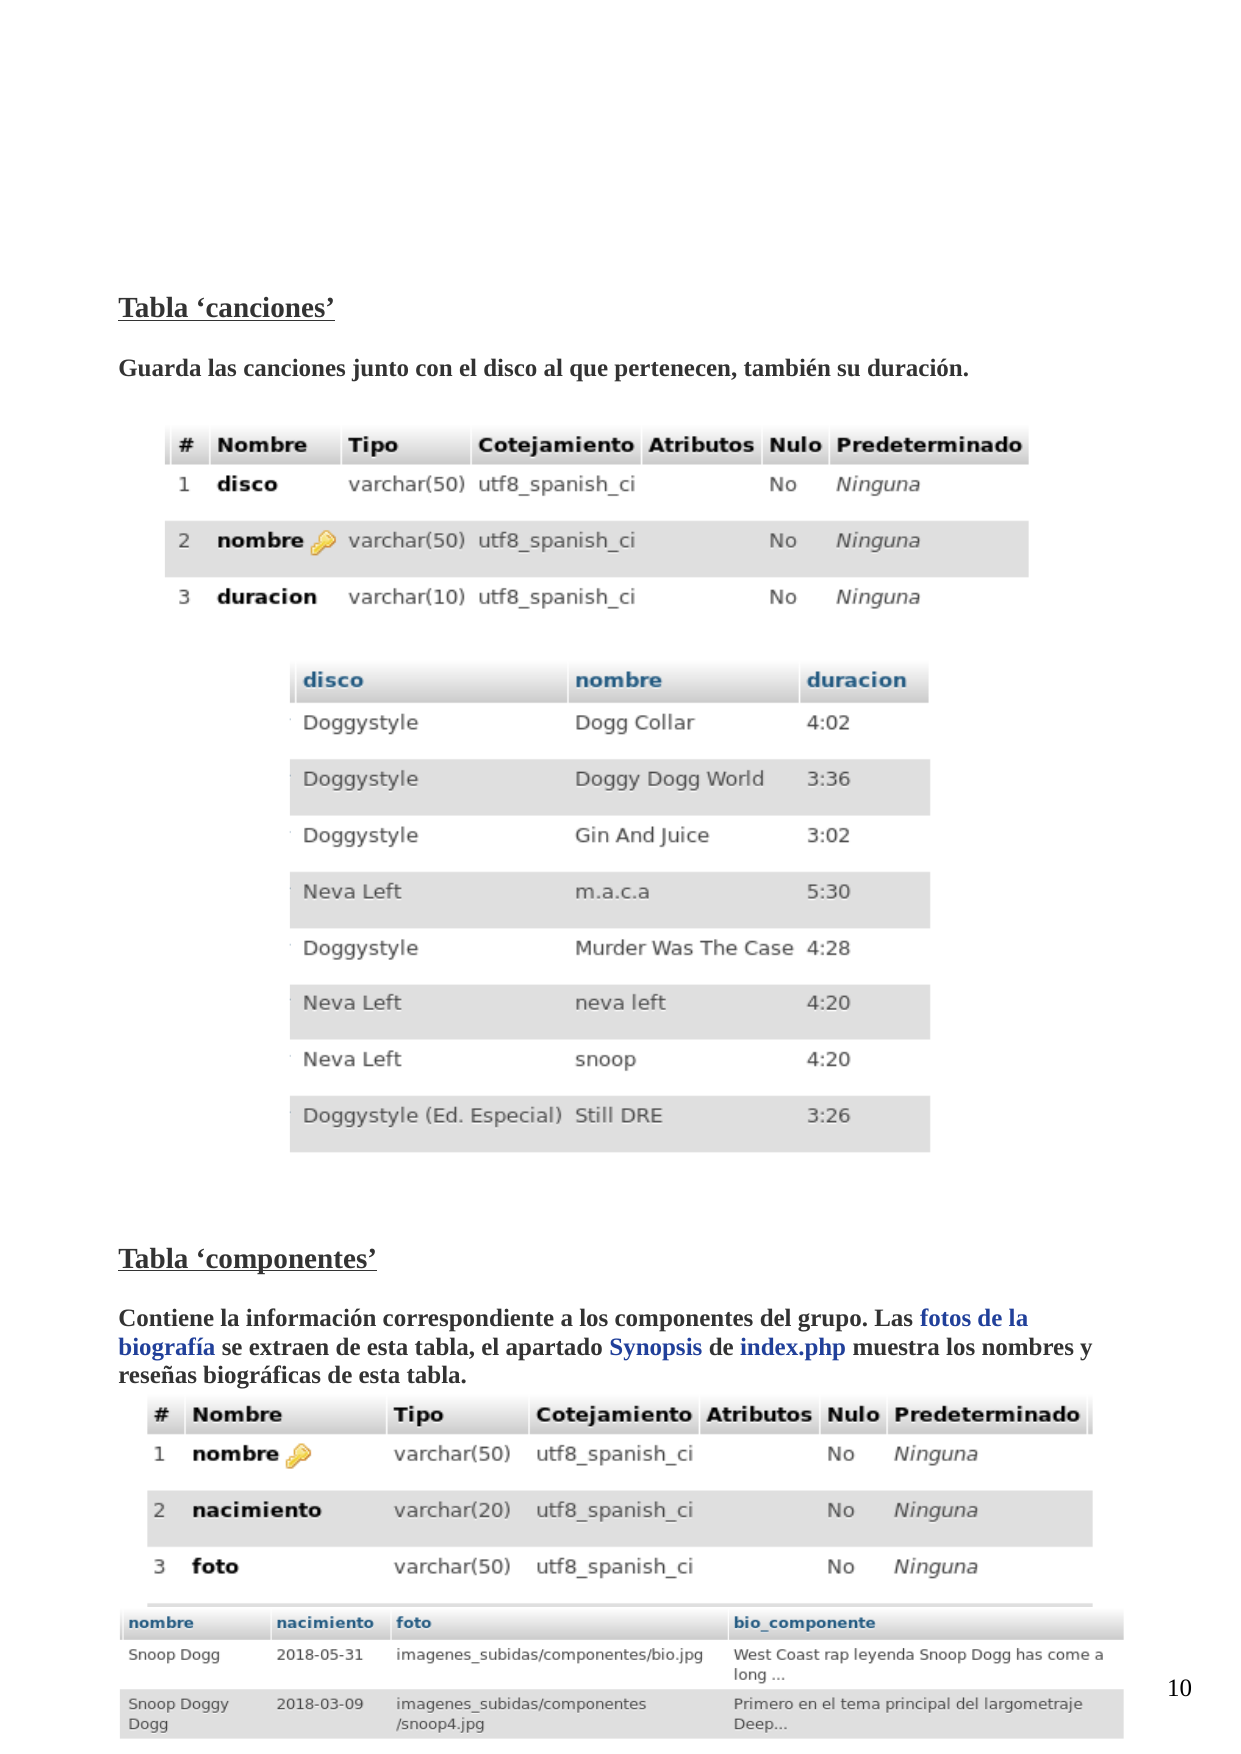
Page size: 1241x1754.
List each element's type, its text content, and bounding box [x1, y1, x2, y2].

text Tabla ‘componentes’ [118, 1241, 1122, 1274]
text Contiene la información correspondiente a los componentes del grupo. Las fotos de la biografía se extraen de esta tabla, el apartado Synopsis de index.php muestra los nombres y reseñas biográficas de esta tabla. [118, 1303, 1122, 1389]
text Guarda las canciones junto con el disco al que pertenecen, también su duración. [118, 353, 1122, 382]
picture [164, 410, 1029, 637]
text Tabla ‘canciones’ [118, 291, 1122, 324]
picture [289, 654, 932, 1176]
picture [119, 1389, 1124, 1754]
